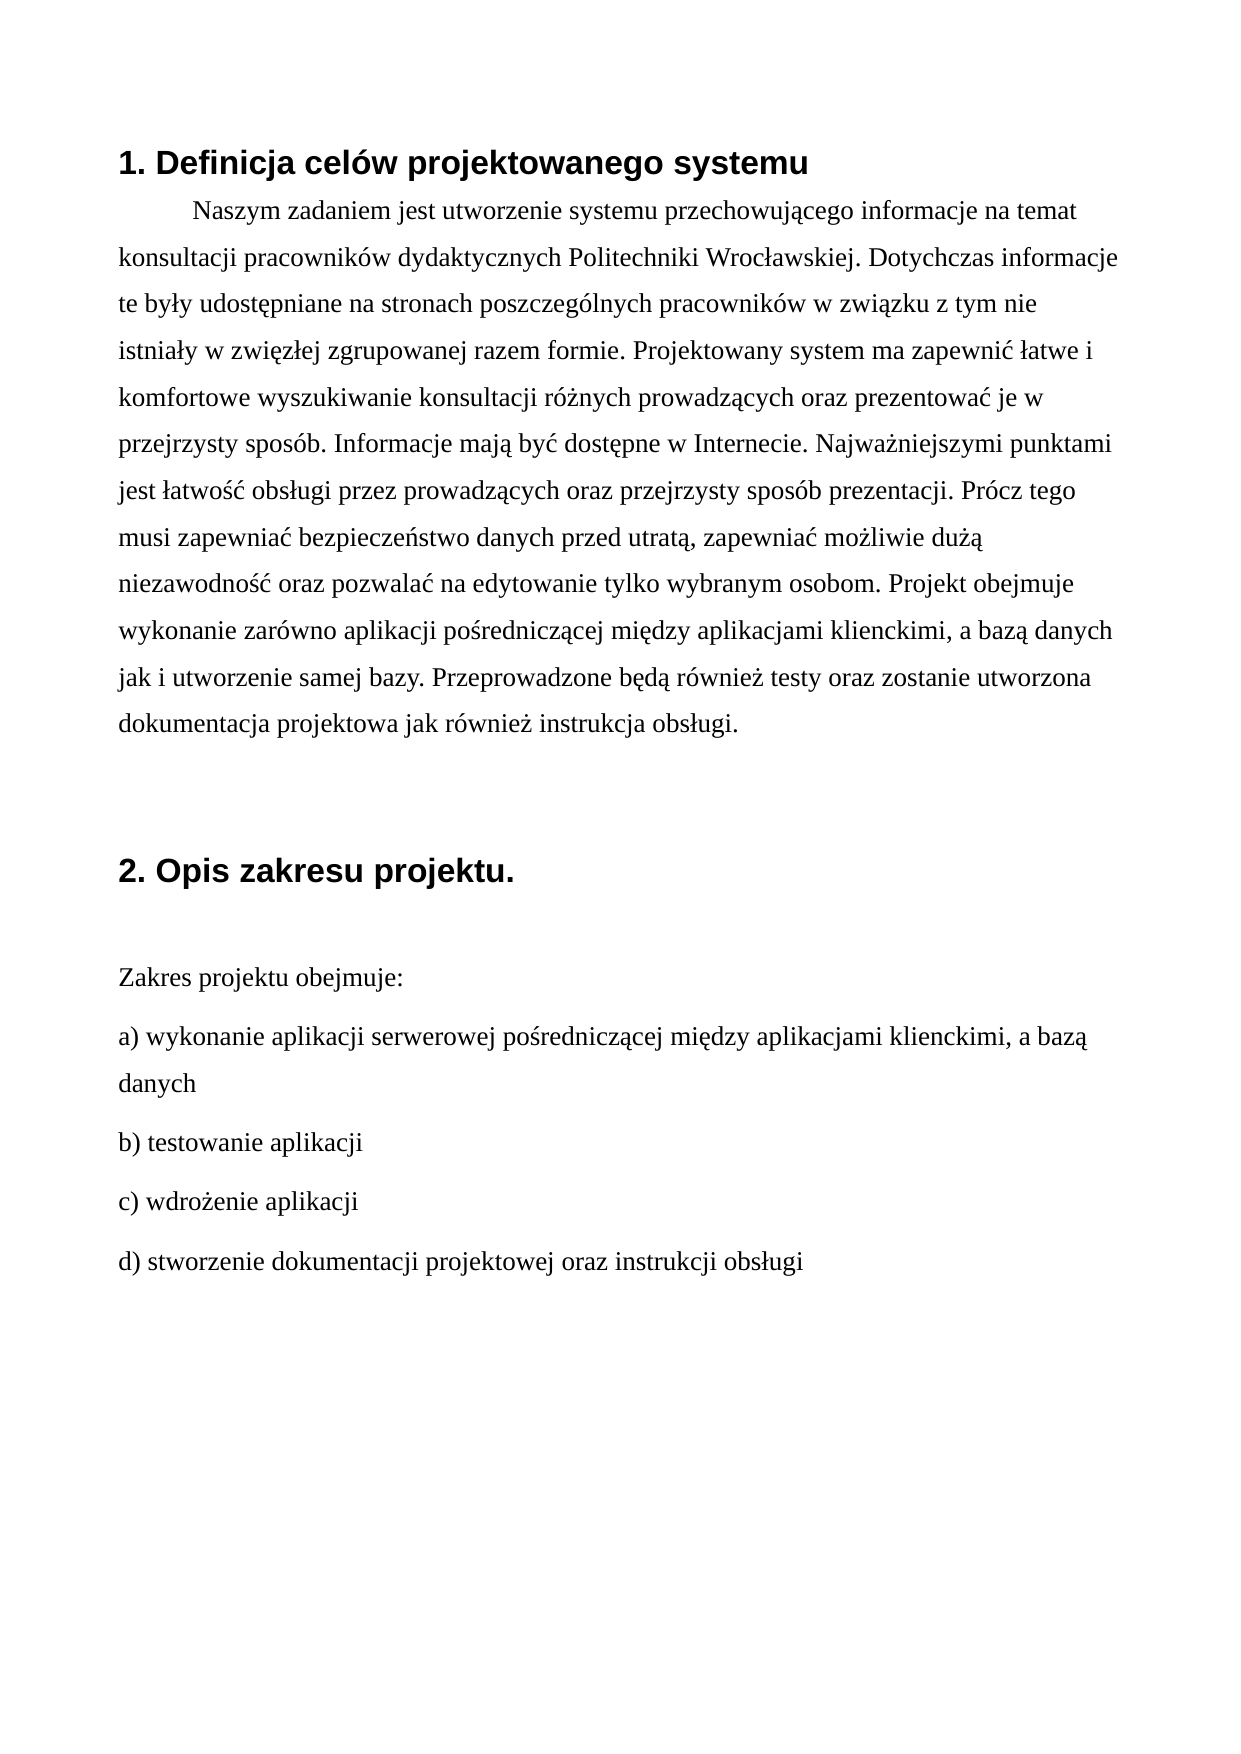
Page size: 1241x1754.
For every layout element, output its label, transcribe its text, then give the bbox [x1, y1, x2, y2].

text d) stworzenie dokumentacji projektowej oraz instrukcji obsługi [118, 1244, 1122, 1276]
text b) testowanie aplikacji [118, 1126, 1122, 1157]
subtitle 2. Opis zakresu projektu. [118, 851, 1122, 889]
text c) wdrożenie aplikacji [118, 1185, 1122, 1217]
text Zakres projektu obejmuje: [118, 961, 1122, 992]
subtitle 1. Definicja celów projektowanego systemu [118, 143, 1122, 182]
text a) wykonanie aplikacji serwerowej pośredniczącej między aplikacjami klienckimi, a bazą danych [118, 1020, 1122, 1098]
text Naszym zadaniem jest utworzenie systemu przechowującego informacje na temat konsultacji pracowników dydaktycznych Politechniki Wrocławskiej. Dotychczas informacje te były udostępniane na stronach poszczególnych pracowników w związku z tym nie istniały w zwięzłej zgrupowanej razem formie. Projektowany system ma zapewnić łatwe i komfortowe wyszukiwanie konsultacji różnych prowadzących oraz prezentować je w przejrzysty sposób. Informacje mają być dostępne w Internecie. Najważniejszymi punktami jest łatwość obsługi przez prowadzących oraz przejrzysty sposób prezentacji. Prócz tego musi zapewniać bezpieczeństwo danych przed utratą, zapewniać możliwie dużą niezawodność oraz pozwalać na edytowanie tylko wybranym osobom. Projekt obejmuje wykonanie zarówno aplikacji pośredniczącej między aplikacjami klienckimi, a bazą danych jak i utworzenie samej bazy. Przeprowadzone będą również testy oraz zostanie utworzona dokumentacja projektowa jak również instrukcja obsługi. [118, 194, 1122, 739]
